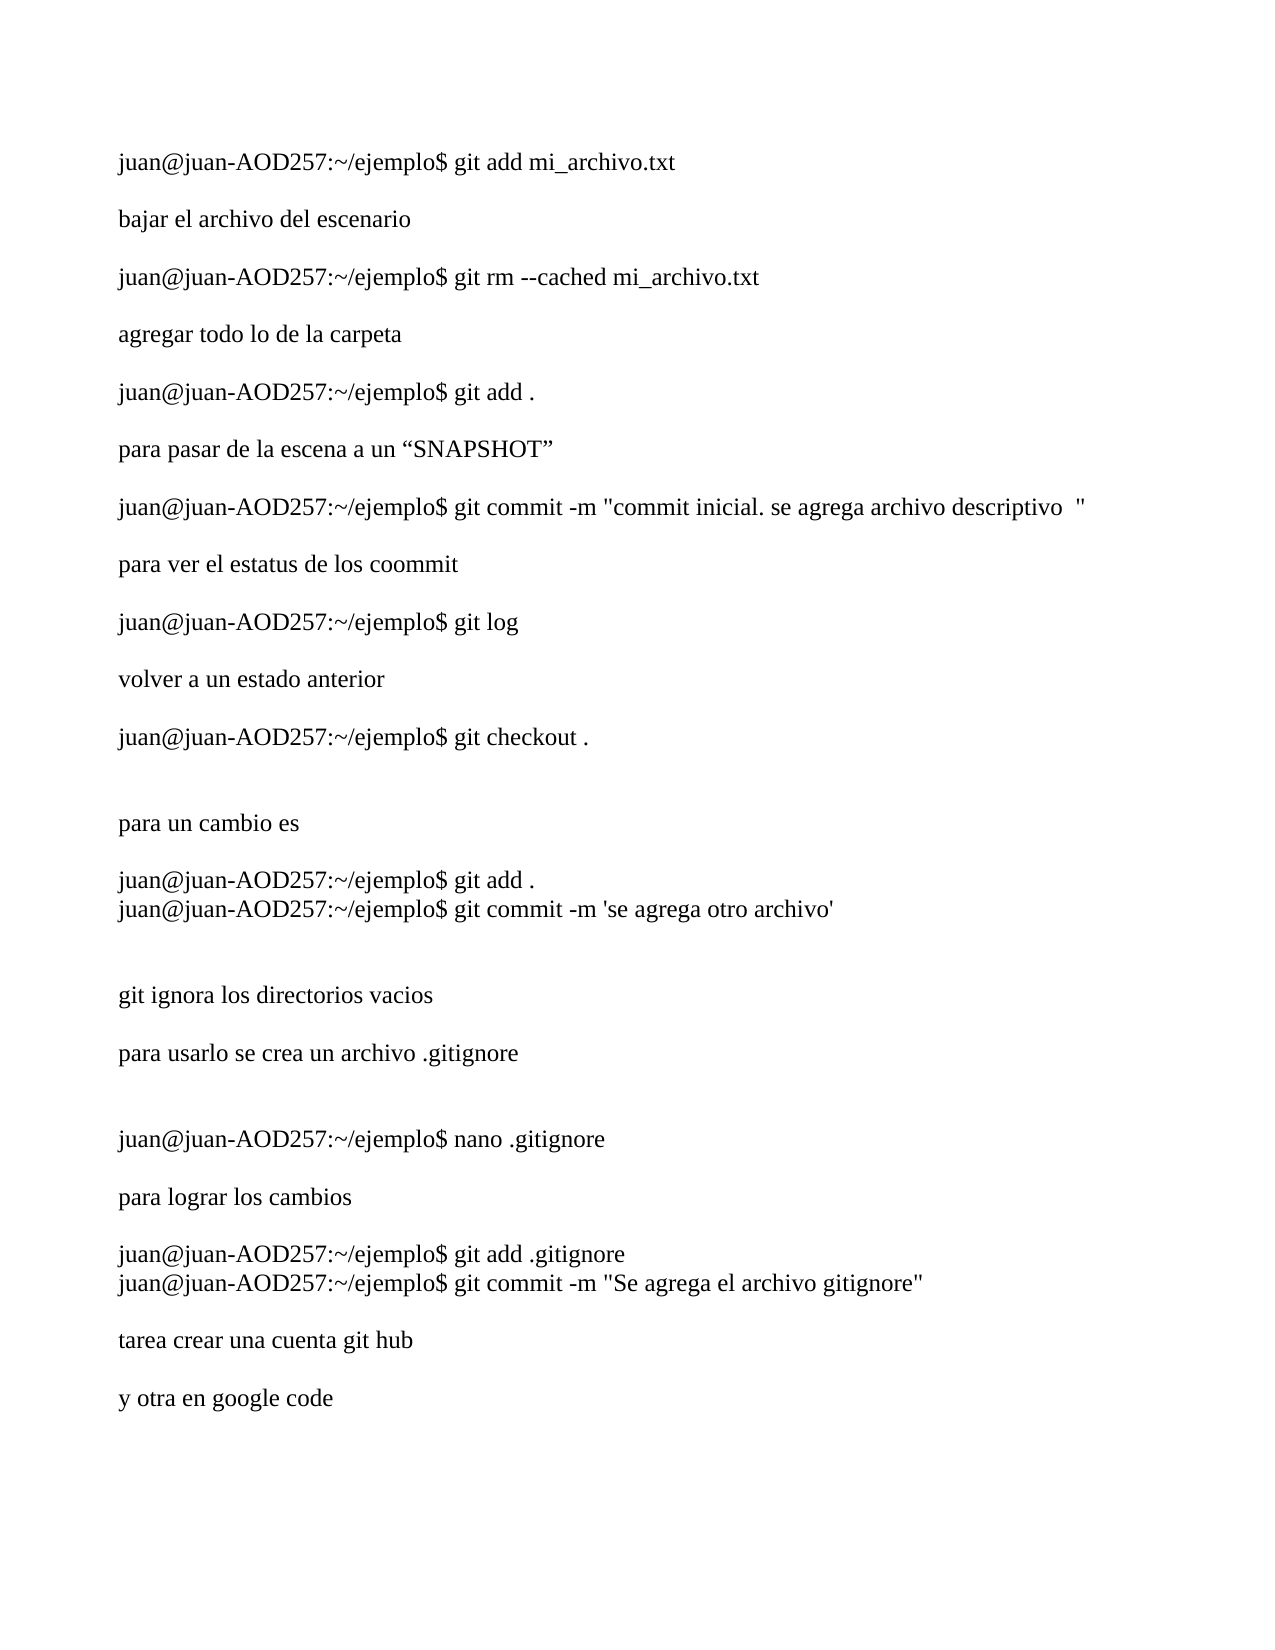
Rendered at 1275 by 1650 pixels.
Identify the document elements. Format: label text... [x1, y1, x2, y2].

text tarea crear una cuenta git hub [118, 1326, 1157, 1354]
text agregar todo lo de la carpeta [118, 319, 1157, 348]
text juan@juan-AOD257:~/ejemplo$ git add .gitignore [118, 1239, 1157, 1268]
text para pasar de la escena a un “SNAPSHOT” [118, 434, 1157, 463]
text juan@juan-AOD257:~/ejemplo$ nano .gitignore [118, 1124, 1157, 1153]
text juan@juan-AOD257:~/ejemplo$ git add . [118, 377, 1157, 406]
text juan@juan-AOD257:~/ejemplo$ git rm --cached mi_archivo.txt [118, 262, 1157, 291]
text juan@juan-AOD257:~/ejemplo$ git commit -m "commit inicial. se agrega archivo descriptivo " [118, 492, 1157, 521]
text git ignora los directorios vacios [118, 981, 1157, 1009]
text para lograr los cambios [118, 1182, 1157, 1211]
text juan@juan-AOD257:~/ejemplo$ git add . [118, 866, 1157, 894]
text juan@juan-AOD257:~/ejemplo$ git checkout . [118, 722, 1157, 751]
text juan@juan-AOD257:~/ejemplo$ git log [118, 607, 1157, 636]
text volver a un estado anterior [118, 664, 1157, 693]
text para ver el estatus de los coommit [118, 549, 1157, 578]
text y otra en google code [118, 1383, 1157, 1412]
text juan@juan-AOD257:~/ejemplo$ git commit -m "Se agrega el archivo gitignore" [118, 1268, 1157, 1297]
text para un cambio es [118, 808, 1157, 837]
text juan@juan-AOD257:~/ejemplo$ git add mi_archivo.txt [118, 147, 1157, 176]
text bajar el archivo del escenario [118, 204, 1157, 233]
text juan@juan-AOD257:~/ejemplo$ git commit -m 'se agrega otro archivo' [118, 894, 1157, 923]
text para usarlo se crea un archivo .gitignore [118, 1038, 1157, 1067]
